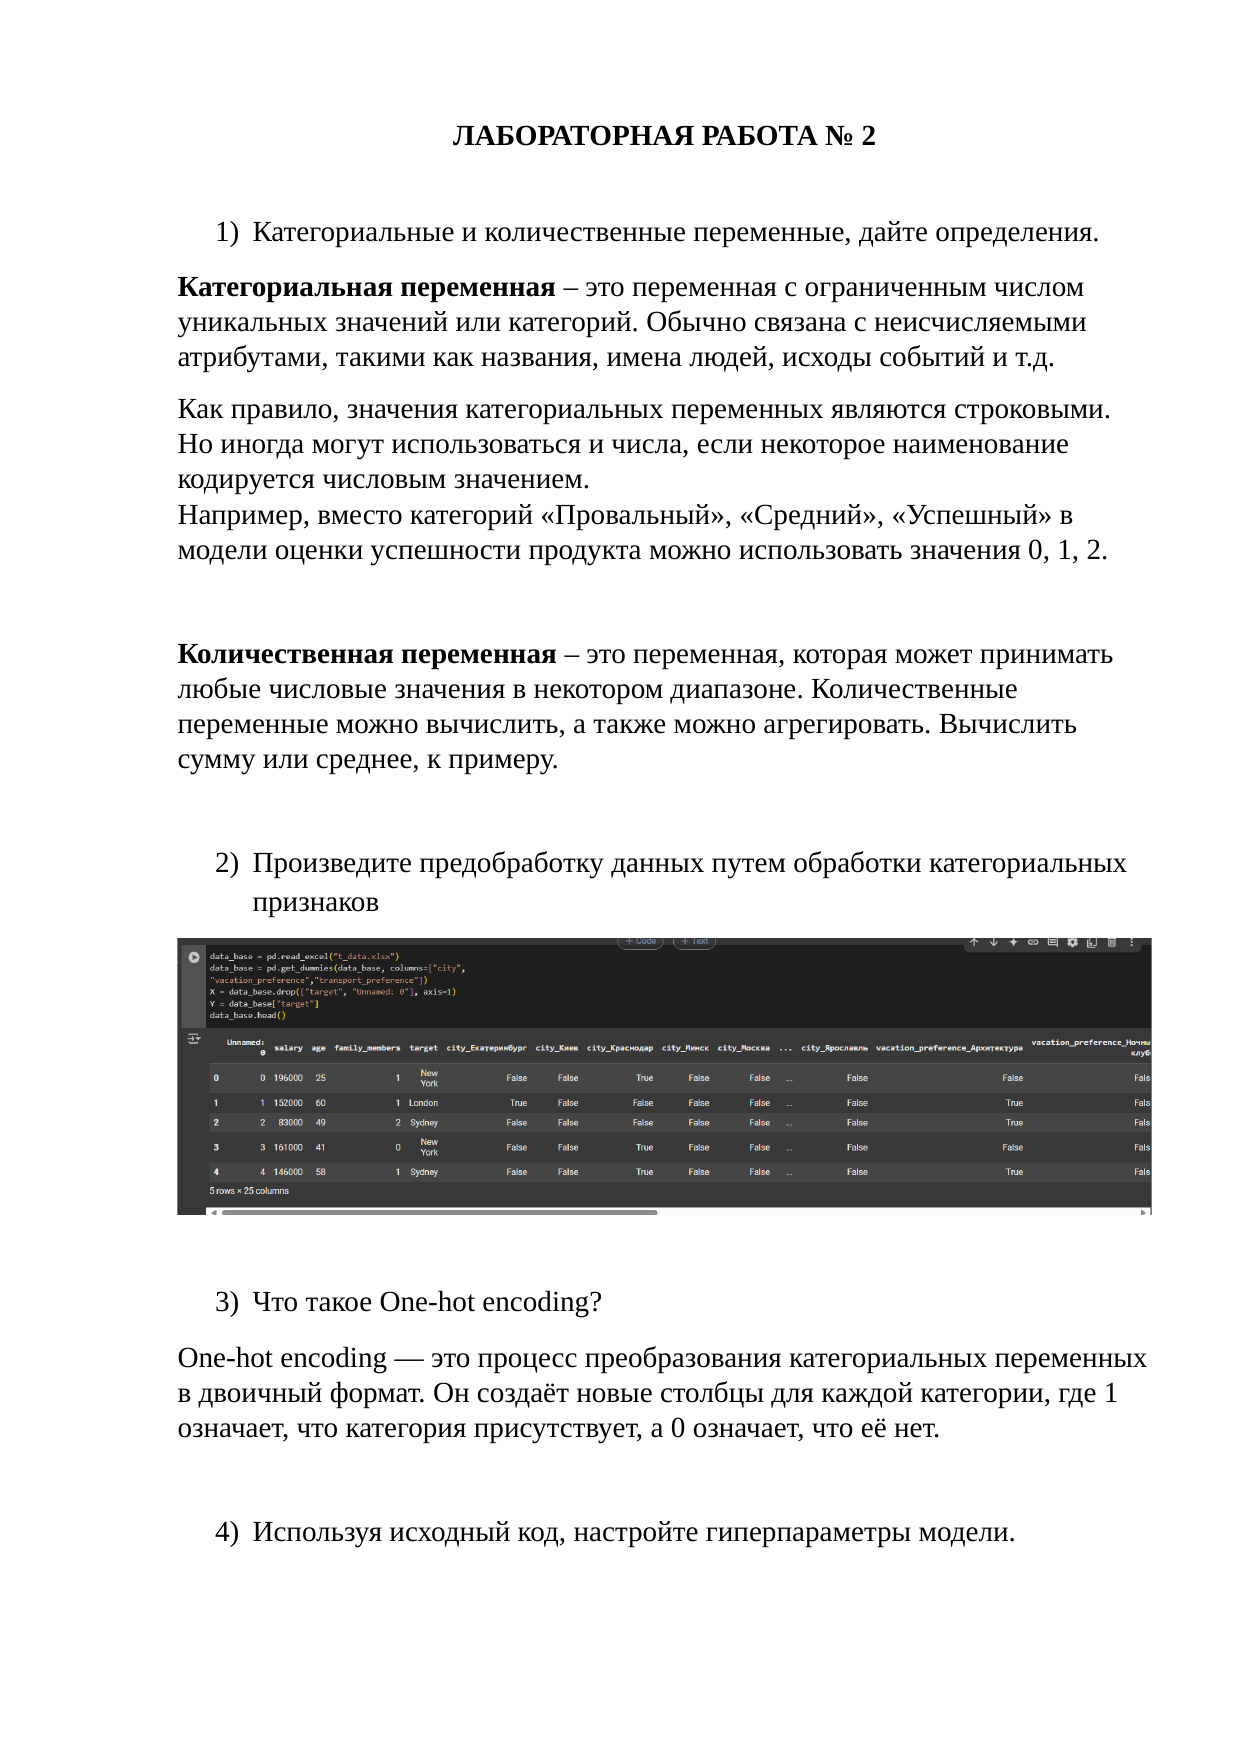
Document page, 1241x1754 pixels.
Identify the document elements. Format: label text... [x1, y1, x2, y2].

text Категориальная переменная – это переменная с ограниченным числом уникальных значений или категорий. Обычно связана с неисчисляемыми атрибутами, такими как названия, имена людей, исходы событий и т.д. [177, 269, 1152, 373]
text Как правило, значения категориальных переменных являются строковыми. Но иногда могут использоваться и числа, если некоторое наименование кодируется числовым значением. Например, вместо категорий «Провальный», «Средний», «Успешный» в модели оценки успешности продукта можно использовать значения 0, 1, 2. [177, 391, 1152, 566]
picture [177, 938, 1152, 1215]
list Произведите предобработку данных путем обработки категориальных признаков [215, 845, 1152, 917]
list Используя исходный код, настройте гиперпараметры модели. [215, 1514, 1152, 1547]
text One-hot encoding — это процесс преобразования категориальных переменных в двоичный формат. Он создаёт новые столбцы для каждой категории, где 1 означает, что категория присутствует, а 0 означает, что её нет. [177, 1340, 1152, 1444]
text Лабораторная работа № 2 [177, 118, 1152, 152]
list Что такое One-hot encoding? [215, 1284, 1152, 1318]
text Количественная переменная – это переменная, которая может принимать любые числовые значения в некотором диапазоне. Количественные переменные можно вычислить, а также можно агрегировать. Вычислить сумму или среднее, к примеру. [177, 636, 1152, 775]
list Категориальные и количественные переменные, дайте определения. [215, 214, 1152, 247]
